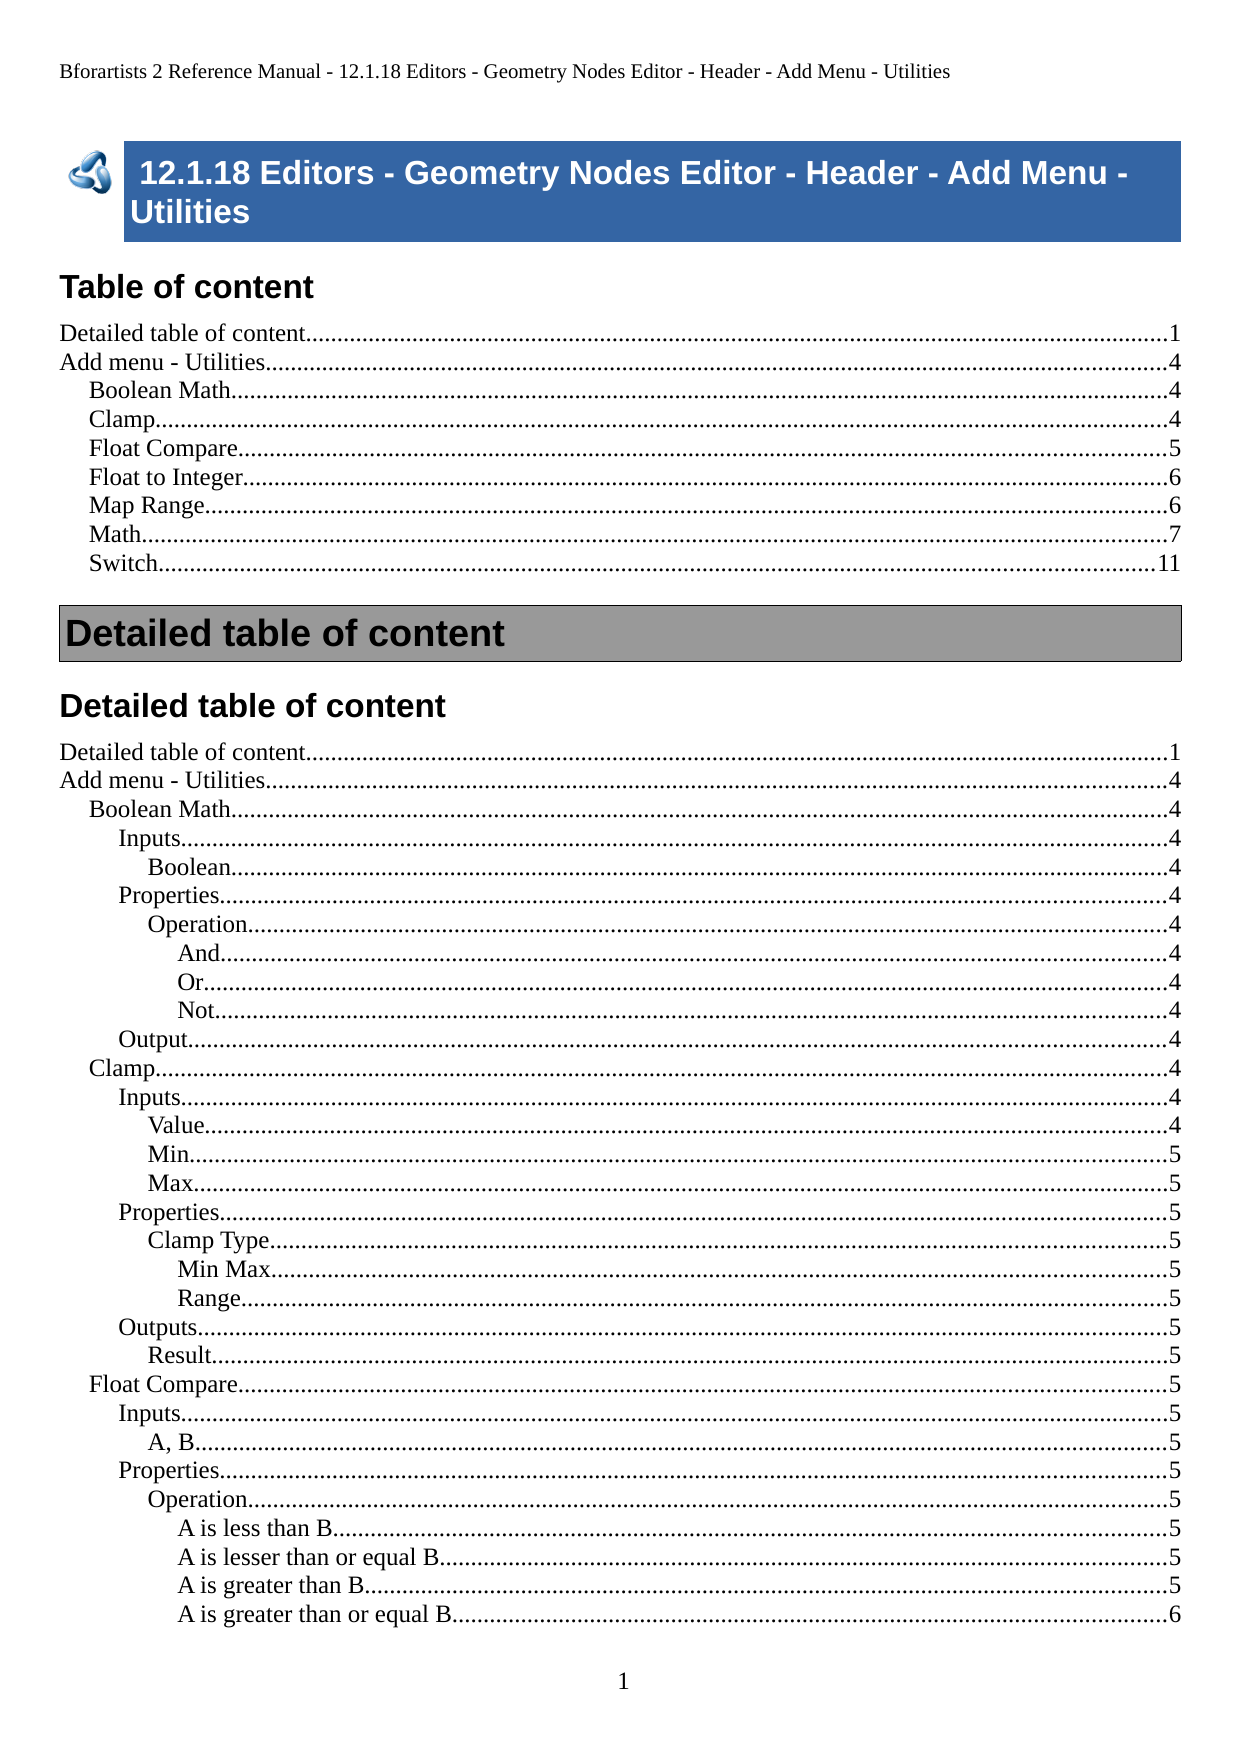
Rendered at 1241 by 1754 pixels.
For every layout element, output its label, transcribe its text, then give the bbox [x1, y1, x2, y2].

text Detailed table of content 1 [59, 318, 1181, 347]
text Not 4 [177, 995, 1181, 1024]
text Float Compare 5 [88, 433, 1181, 462]
text Result 5 [147, 1340, 1181, 1369]
text Float to Integer 6 [88, 462, 1181, 490]
text Inputs 5 [118, 1398, 1181, 1427]
text Clamp 4 [88, 404, 1181, 433]
table_header Detailed table of content [60, 606, 1181, 661]
table_header [59, 141, 124, 242]
text A is greater than or equal B 6 [177, 1599, 1181, 1628]
text Math 7 [88, 519, 1181, 548]
text Operation 5 [147, 1484, 1181, 1513]
text A is lesser than or equal B 5 [177, 1542, 1181, 1570]
text Map Range 6 [88, 490, 1181, 519]
text A is greater than B 5 [177, 1570, 1181, 1599]
text Clamp 4 [88, 1053, 1181, 1082]
text A is less than B 5 [177, 1513, 1181, 1542]
text Range 5 [177, 1283, 1181, 1312]
text Properties 4 [118, 880, 1181, 909]
text Min Max 5 [177, 1254, 1181, 1283]
picture [65, 147, 114, 197]
text Operation 4 [147, 909, 1181, 938]
text Output 4 [118, 1024, 1181, 1053]
text Inputs 4 [118, 823, 1181, 852]
text Boolean Math 4 [88, 375, 1181, 404]
text Switch 11 [88, 548, 1181, 577]
text Value 4 [147, 1110, 1181, 1139]
text Float Compare 5 [88, 1369, 1181, 1398]
table_header 12.1.18 Editors - Geometry Nodes Editor - Header - Add Menu - Utilities [124, 141, 1181, 242]
text And 4 [177, 938, 1181, 967]
text Properties 5 [118, 1197, 1181, 1225]
text Min 5 [147, 1139, 1181, 1168]
subtitle Detailed table of content [59, 686, 1181, 724]
subtitle Table of content [59, 267, 1181, 305]
text Detailed table of content 1 [59, 737, 1181, 765]
text Properties 5 [118, 1455, 1181, 1484]
text Add menu - Utilities 4 [59, 347, 1181, 375]
text Boolean Math 4 [88, 794, 1181, 823]
text Or 4 [177, 967, 1181, 995]
text Boolean 4 [147, 852, 1181, 880]
text A, B 5 [147, 1427, 1181, 1455]
text Inputs 4 [118, 1082, 1181, 1110]
text Max 5 [147, 1168, 1181, 1197]
text Outputs 5 [118, 1312, 1181, 1340]
text Clamp Type 5 [147, 1225, 1181, 1254]
text Add menu - Utilities 4 [59, 765, 1181, 794]
